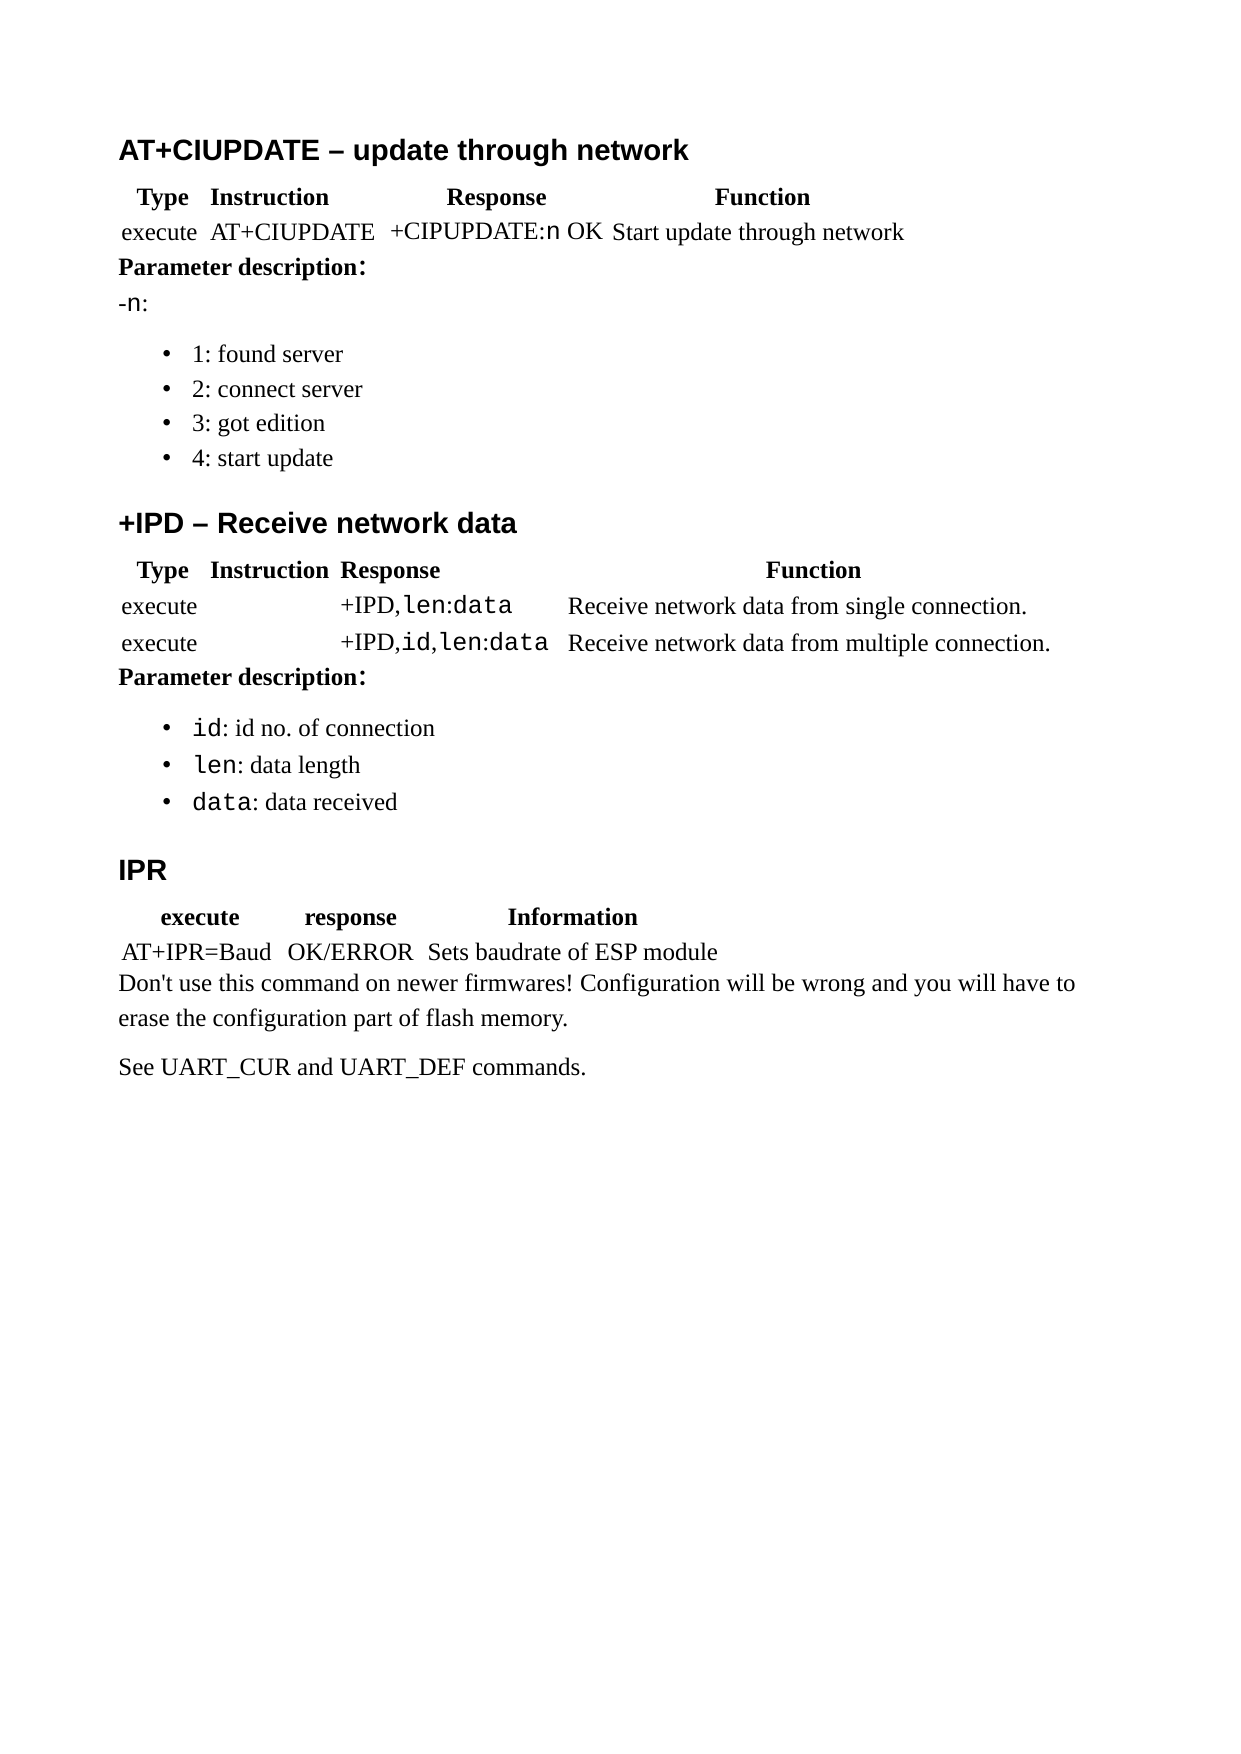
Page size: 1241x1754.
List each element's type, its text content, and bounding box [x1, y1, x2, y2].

table_cell AT+IPR=Baud [118, 934, 282, 968]
text Parameter description： -n: [118, 250, 1122, 318]
text See UART_CUR and UART_DEF commands. [118, 1052, 1122, 1081]
list data: data received [162, 787, 1122, 818]
list id: id no. of connection [162, 713, 1122, 744]
table_cell execute [118, 624, 207, 660]
table_header Function [609, 179, 916, 213]
table_cell [207, 587, 337, 624]
table_header Type [118, 179, 207, 213]
table_header Function [565, 553, 1062, 587]
table_header Instruction [207, 553, 337, 587]
table_cell Receive network data from multiple connection. [565, 624, 1062, 660]
list 4: start update [162, 443, 1122, 471]
table_cell execute [118, 587, 207, 624]
table_header Response [337, 553, 565, 587]
table_cell +IPD,id,len:data [337, 624, 565, 660]
table_cell +CIPUPDATE:n OK [384, 214, 609, 250]
table_cell Start update through network [609, 214, 916, 250]
table_cell OK/ERROR [282, 934, 419, 968]
list 3: got edition [162, 408, 1122, 437]
table_cell [207, 624, 337, 660]
table_header Instruction [207, 179, 384, 213]
table_header execute [118, 899, 282, 934]
subtitle IPR [118, 853, 1122, 887]
list 2: connect server [162, 374, 1122, 402]
text Don't use this command on newer firmwares! Configuration will be wrong and you will have to erase the configuration part of flash memory. [118, 968, 1122, 1032]
subtitle +IPD – Receive network data [118, 506, 1122, 540]
list 1: found server [162, 339, 1122, 368]
list len: data length [162, 750, 1122, 781]
table_cell AT+CIUPDATE [207, 214, 384, 250]
table_cell Sets baudrate of ESP module [420, 934, 726, 968]
table_cell execute [118, 214, 207, 250]
table_header Type [118, 553, 207, 587]
subtitle AT+CIUPDATE – update through network [118, 133, 1122, 166]
table_cell +IPD,len:data [337, 587, 565, 624]
table_header Response [384, 179, 609, 213]
table_cell Receive network data from single connection. [565, 587, 1062, 624]
table_header Information [420, 899, 726, 934]
table_header response [282, 899, 419, 934]
text Parameter description： [118, 660, 1122, 692]
